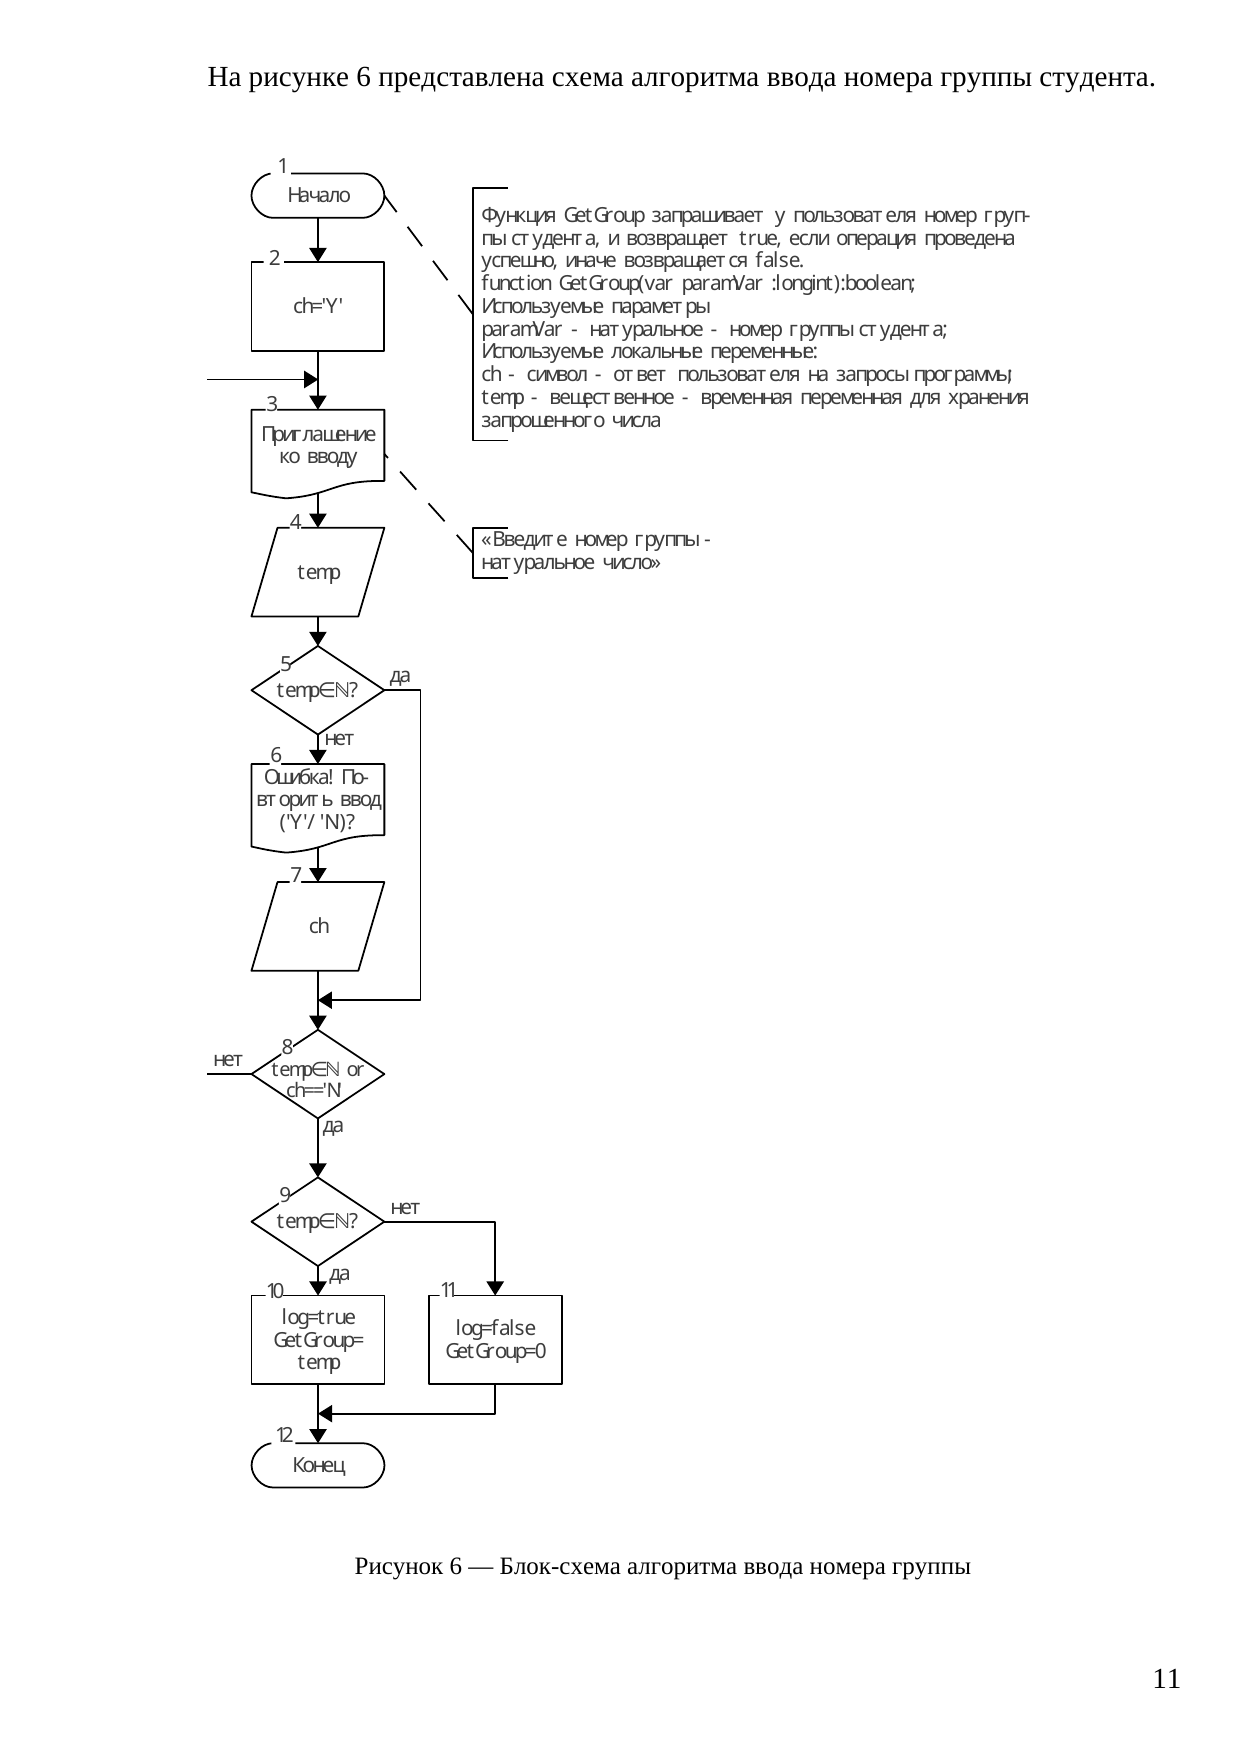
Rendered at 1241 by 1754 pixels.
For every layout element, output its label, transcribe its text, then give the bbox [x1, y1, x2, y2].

text На рисунке 6 представлена схема алгоритма ввода номера группы студента. [148, 59, 1181, 93]
text Рисунок 6 — Блок-схема алгоритма ввода номера группы [150, 1551, 1175, 1580]
